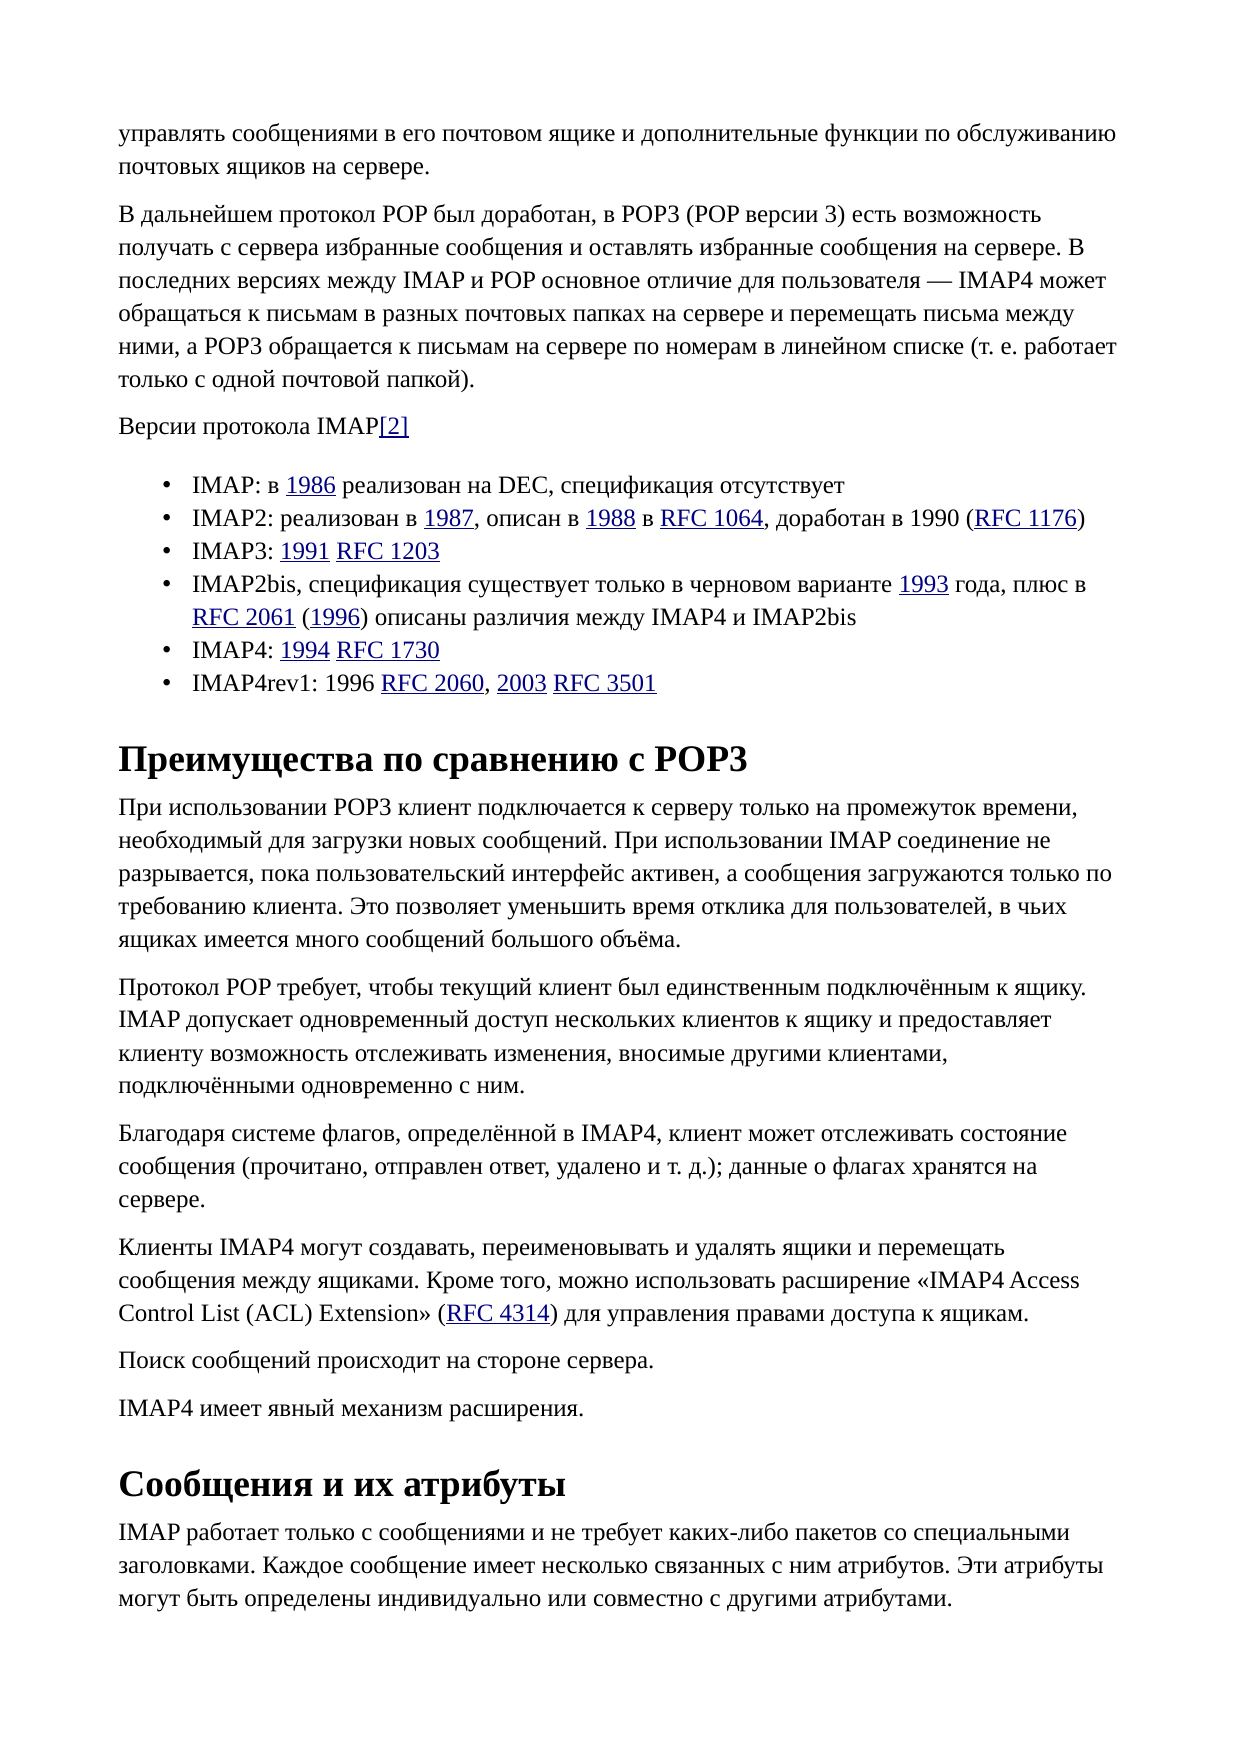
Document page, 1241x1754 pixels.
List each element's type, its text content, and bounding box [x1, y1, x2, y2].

subtitle Версии протокола IMAP[2] [118, 411, 1122, 440]
text Благодаря системе флагов, определённой в IMAP4, клиент может отслеживать состояние сообщения (прочитано, отправлен ответ, удалено и т. д.); данные о флагах хранятся на сервере. [118, 1118, 1122, 1213]
text Клиенты IMAP4 могут создавать, переименовывать и удалять ящики и перемещать сообщения между ящиками. Кроме того, можно использовать расширение «IMAP4 Access Control List (ACL) Extension» (RFC 4314) для управления правами доступа к ящикам. [118, 1232, 1122, 1327]
text В дальнейшем протокол POP был доработан, в POP3 (POP версии 3) есть возможность получать с сервера избранные сообщения и оставлять избранные сообщения на сервере. В последних версиях между IMAP и POP основное отличие для пользователя — IMAP4 может обращаться к письмам в разных почтовых папках на сервере и перемещать письма между ними, а POP3 обращается к письмам на сервере по номерам в линейном списке (т. е. работает только с одной почтовой папкой). [118, 199, 1122, 393]
text IMAP4 имеет явный механизм расширения. [118, 1393, 1122, 1422]
text Поиск сообщений происходит на стороне сервера. [118, 1346, 1122, 1374]
list IMAP: в 1986 реализован на DEC, спецификация отсутствует [162, 470, 1122, 498]
list IMAP2: реализован в 1987, описан в 1988 в RFC 1064, доработан в 1990 (RFC 1176) [162, 503, 1122, 531]
list IMAP4: 1994 RFC 1730 [162, 635, 1122, 663]
text Протокол POP требует, чтобы текущий клиент был единственным подключённым к ящику. IMAP допускает одновременный доступ нескольких клиентов к ящику и предоставляет клиенту возможность отслеживать изменения, вносимые другими клиентами, подключёнными одновременно с ним. [118, 972, 1122, 1099]
text управлять сообщениями в его почтовом ящике и дополнительные функции по обслуживанию почтовых ящиков на сервере. [118, 118, 1122, 180]
text IMAP работает только с сообщениями и не требует каких-либо пакетов со специальными заголовками. Каждое сообщение имеет несколько связанных с ним атрибутов. Эти атрибуты могут быть определены индивидуально или совместно с другими атрибутами. [118, 1517, 1122, 1612]
list IMAP4rev1: 1996 RFC 2060, 2003 RFC 3501 [162, 668, 1122, 697]
list IMAP2bis, спецификация существует только в черновом варианте 1993 года, плюс в RFC 2061 (1996) описаны различия между IMAP4 и IMAP2bis [162, 569, 1122, 631]
list IMAP3: 1991 RFC 1203 [162, 536, 1122, 564]
subtitle Сообщения и их атрибуты [118, 1462, 1122, 1505]
subtitle Преимущества по сравнению с POP3 [118, 736, 1122, 779]
text При использовании POP3 клиент подключается к серверу только на промежуток времени, необходимый для загрузки новых сообщений. При использовании IMAP соединение не разрывается, пока пользовательский интерфейс активен, а сообщения загружаются только по требованию клиента. Это позволяет уменьшить время отклика для пользователей, в чьих ящиках имеется много сообщений большого объёма. [118, 792, 1122, 953]
